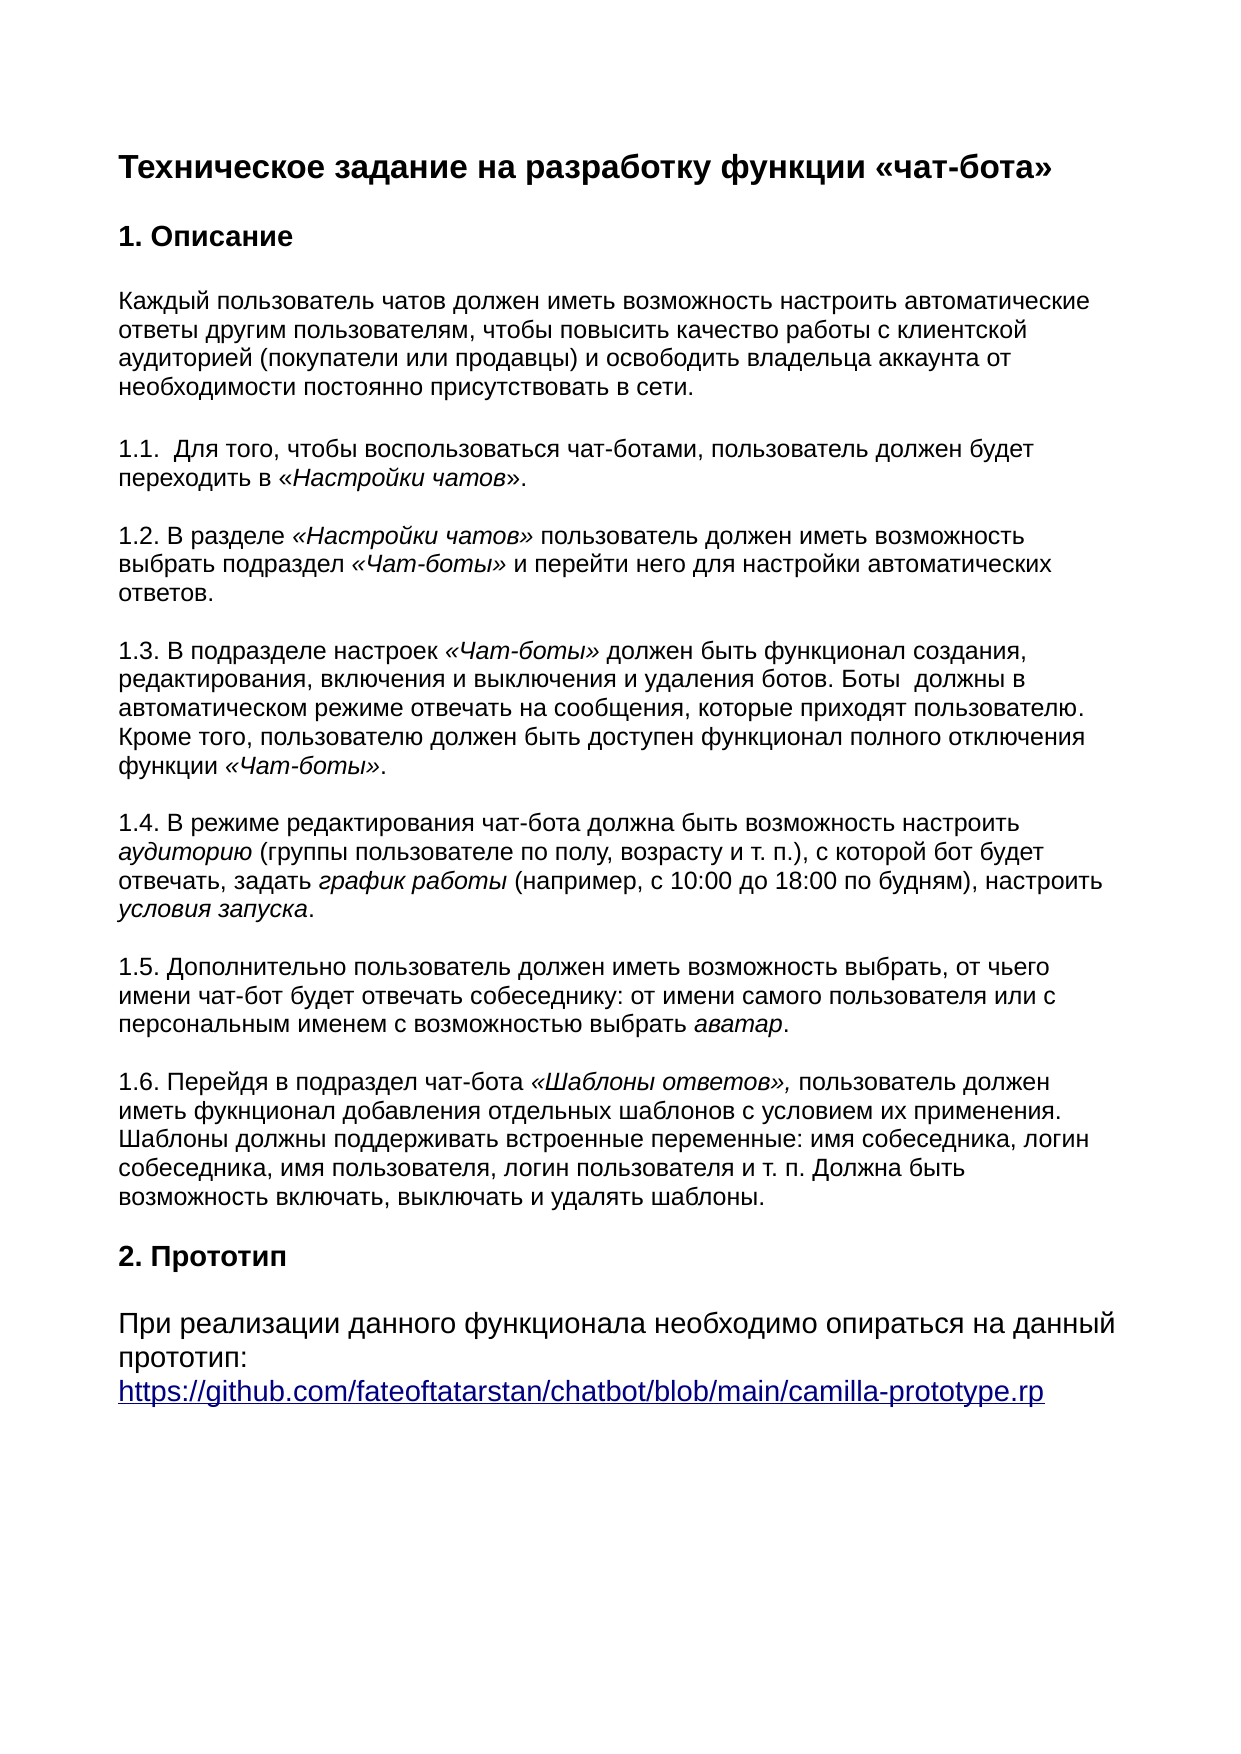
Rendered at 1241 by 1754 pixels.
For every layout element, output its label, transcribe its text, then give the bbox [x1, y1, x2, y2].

text 1.5. Дополнительно пользователь должен иметь возможность выбрать, от чьего имени чат-бот будет отвечать собеседнику: от имени самого пользователя или с персональным именем с возможностью выбрать аватар. [118, 952, 1122, 1038]
text 1.2. В разделе «Настройки чатов» пользователь должен иметь возможность выбрать подраздел «Чат-боты» и перейти него для настройки автоматических ответов. [118, 521, 1122, 607]
text Каждый пользователь чатов должен иметь возможность настроить автоматические ответы другим пользователям, чтобы повысить качество работы с клиентской аудиторией (покупатели или продавцы) и освободить владельца аккаунта от необходимости постоянно присутствовать в сети. [118, 286, 1122, 401]
text 2. Прототип [118, 1239, 1122, 1273]
text https://github.com/fateoftatarstan/chatbot/blob/main/camilla-prototype.rp [118, 1374, 1122, 1407]
text 1. Описание [118, 219, 1122, 252]
text При реализации данного функционала необходимо опираться на данный прототип: [118, 1307, 1122, 1374]
text 1.6. Перейдя в подраздел чат-бота «Шаблоны ответов», пользователь должен иметь фукнционал добавления отдельных шаблонов с условием их применения. Шаблоны должны поддерживать встроенные переменные: имя собеседника, логин собеседника, имя пользователя, логин пользователя и т. п. Должна быть возможность включать, выключать и удалять шаблоны. [118, 1067, 1122, 1211]
text 1.1. Для того, чтобы воспользоваться чат-ботами, пользователь должен будет переходить в «Настройки чатов». [118, 434, 1122, 492]
text 1.4. В режиме редактирования чат-бота должна быть возможность настроить аудиторию (группы пользователе по полу, возрасту и т. п.), с которой бот будет отвечать, задать график работы (например, с 10:00 до 18:00 по будням), настроить условия запуска. [118, 808, 1122, 923]
text Техническое задание на разработку функции «чат-бота» [118, 147, 1122, 185]
text 1.3. В подразделе настроек «Чат-боты» должен быть функционал создания, редактирования, включения и выключения и удаления ботов. Боты должны в автоматическом режиме отвечать на сообщения, которые приходят пользователю. Кроме того, пользователю должен быть доступен функционал полного отключения функции «Чат-боты». [118, 636, 1122, 779]
